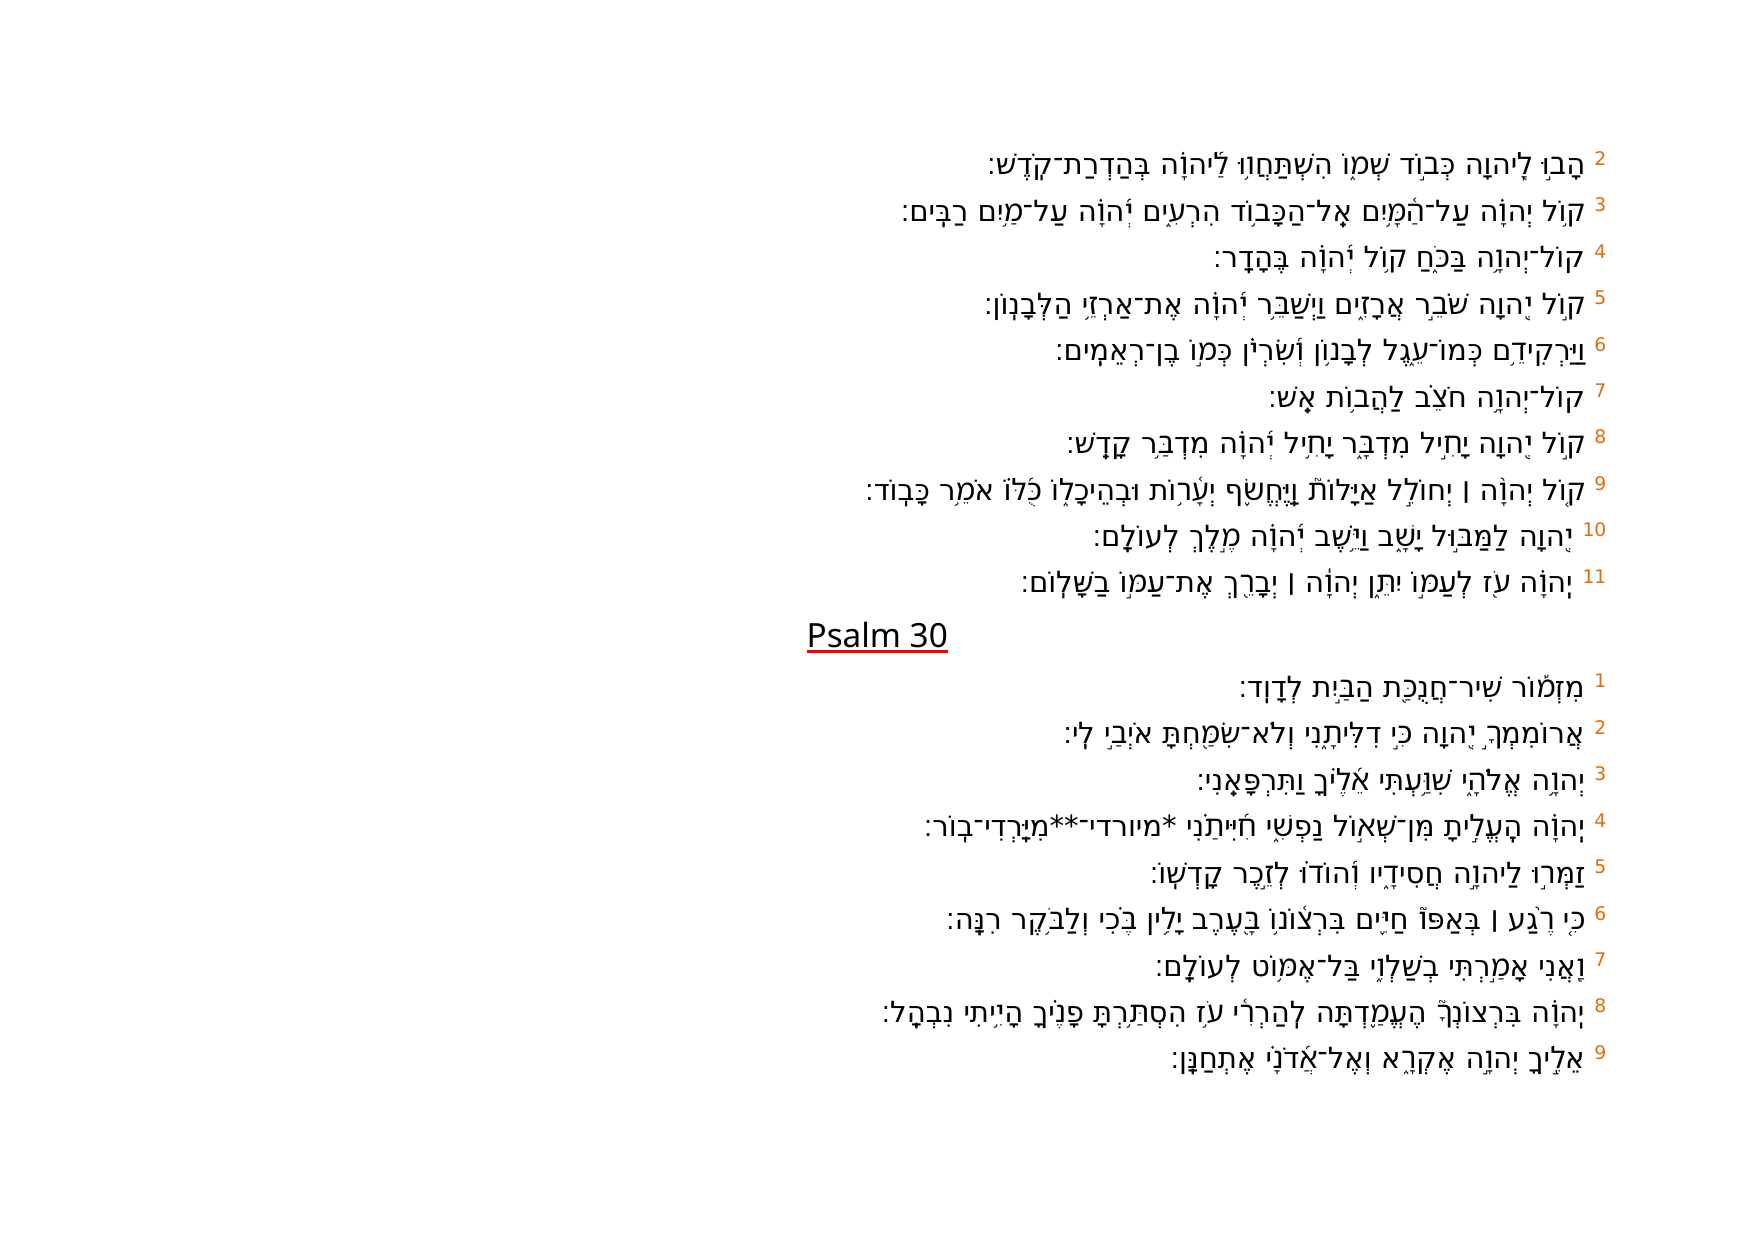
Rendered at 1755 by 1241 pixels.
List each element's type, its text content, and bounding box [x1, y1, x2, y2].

text 10 יְ֭הוָה לַמַּבּ֣וּל יָשָׁ֑ב וַיֵּ֥שֶׁב יְ֝הוָ֗ה מֶ֣לֶךְ לְעוֹלָֽם׃ ‬‬‬‬ [148, 519, 1606, 553]
text 7 וַ֭אֲנִי אָמַ֣רְתִּי בְשַׁלְוִ֑י בַּל־אֶמּ֥וֹט לְעוֹלָֽם׃ ‬‬‬‬ [148, 949, 1606, 983]
text 9 ק֤וֹל יְהוָ֨ה ׀ יְחוֹלֵ֣ל אַיָּלוֹת֮ וַֽיֶּחֱשֹׂ֢ף יְעָ֫ר֥וֹת וּבְהֵיכָל֑וֹ כֻּ֝לּ֗וֹ אֹמֵ֥ר כָּבֽוֹד׃ ‬‬‬‬ [148, 473, 1606, 507]
text 8 יְֽהוָ֗ה בִּרְצוֹנְךָ֮ הֶעֱמַ֢דְתָּה לְֽהַרְרִ֫י עֹ֥ז הִסְתַּ֥רְתָּ פָנֶ֗יךָ הָיִ֥יתִי נִבְהָֽל׃ ‬‬‬‬ [148, 995, 1606, 1029]
text 8 ק֣וֹל יְ֭הוָה יָחִ֣יל מִדְבָּ֑ר יָחִ֥יל יְ֝הוָ֗ה מִדְבַּ֥ר קָדֵֽשׁ׃ ‬‬‬‬ [148, 426, 1606, 460]
text 5 ק֣וֹל יְ֭הוָה שֹׁבֵ֣ר אֲרָזִ֑ים וַיְשַׁבֵּ֥ר יְ֝הוָ֗ה אֶת־אַרְזֵ֥י הַלְּבָנֽוֹן׃ ‬‬‬‬ [148, 287, 1606, 321]
text 4 קוֹל־יְהוָ֥ה בַּכֹּ֑חַ ק֥וֹל יְ֝הוָ֗ה בֶּהָדָֽר׃ ‬‬‬‬ [148, 241, 1606, 274]
text 11 יְֽהוָ֗ה עֹ֭ז לְעַמּ֣וֹ יִתֵּ֑ן יְהוָ֓ה ׀ יְבָרֵ֖ךְ אֶת־עַמּ֣וֹ בַשָּׁלֽוֹם׃ ‬‬‬‬ [148, 566, 1606, 600]
text 3 יְהוָ֥ה אֱלֹהָ֑י שִׁוַּ֥עְתִּי אֵ֝לֶ֗יךָ וַתִּרְפָּאֵֽנִי׃ ‬‬‬‬ [148, 763, 1606, 797]
text 7 קוֹל־יְהוָ֥ה חֹצֵ֗ב לַהֲב֥וֹת אֵֽשׁ׃ ‬‬‬‬ [148, 380, 1606, 414]
text 3 ק֥וֹל יְהוָ֗ה עַל־הַ֫מָּ֥יִם אֵֽל־הַכָּב֥וֹד הִרְעִ֑ים יְ֝הוָ֗ה עַל־מַ֥יִם רַבִּֽים׃ ‬‬‬‬ [148, 194, 1606, 228]
text 6 כִּ֤י רֶ֨גַע ׀ בְּאַפּוֹ֮ חַיִּ֢ים בִּרְצ֫וֹנ֥וֹ בָּ֭עֶרֶב יָלִ֥ין בֶּ֗כִי וְלַבֹּ֥קֶר רִנָּֽה׃ ‬‬‬‬ [148, 902, 1606, 936]
text 1 מִזְמ֡וֹר שִׁיר־חֲנֻכַּ֖ת הַבַּ֣יִת לְדָוִֽד׃ [148, 670, 1606, 704]
text 2 אֲרוֹמִמְךָ֣ יְ֭הוָה כִּ֣י דִלִּיתָ֑נִי וְלֹא־שִׂמַּ֖חְתָּ אֹיְבַ֣י לִֽי׃ ‬‬‬‬ [148, 717, 1606, 751]
text Psalm 30 [148, 612, 1606, 658]
text 5 זַמְּר֣וּ לַיהוָ֣ה חֲסִידָ֑יו וְ֝הוֹד֗וּ לְזֵ֣כֶר קָדְשֽׁוֹ׃ ‬‬‬‬ [148, 856, 1606, 890]
text 2 הָב֣וּ לַֽ֭יהוָה כְּב֣וֹד שְׁמ֑וֹ הִשְׁתַּחֲו֥וּ לַ֝יהוָ֗ה בְּהַדְרַת־קֹֽדֶשׁ׃ ‬‬‬‬ [148, 148, 1606, 182]
text 6 וַיַּרְקִידֵ֥ם כְּמוֹ־עֵ֑גֶל לְבָנ֥וֹן וְ֝שִׂרְיֹ֗ן כְּמ֣וֹ בֶן־רְאֵמִֽים׃ ‬‬‬‬ [148, 333, 1606, 367]
text 9 אֵלֶ֣יךָ יְהוָ֣ה אֶקְרָ֑א וְאֶל־אֲ֝דֹנָ֗י אֶתְחַנָּֽן׃ ‬‬‬‬ [148, 1042, 1606, 1076]
text 4 יְֽהוָ֗ה הֶֽעֱלִ֣יתָ מִּן־שְׁא֣וֹל נַפְשִׁ֑י חִ֝יִּיתַ֗נִי *מיורדי־**מִיָּֽרְדִי־בֽוֹר׃ ‬‬‬‬ [148, 809, 1606, 843]
